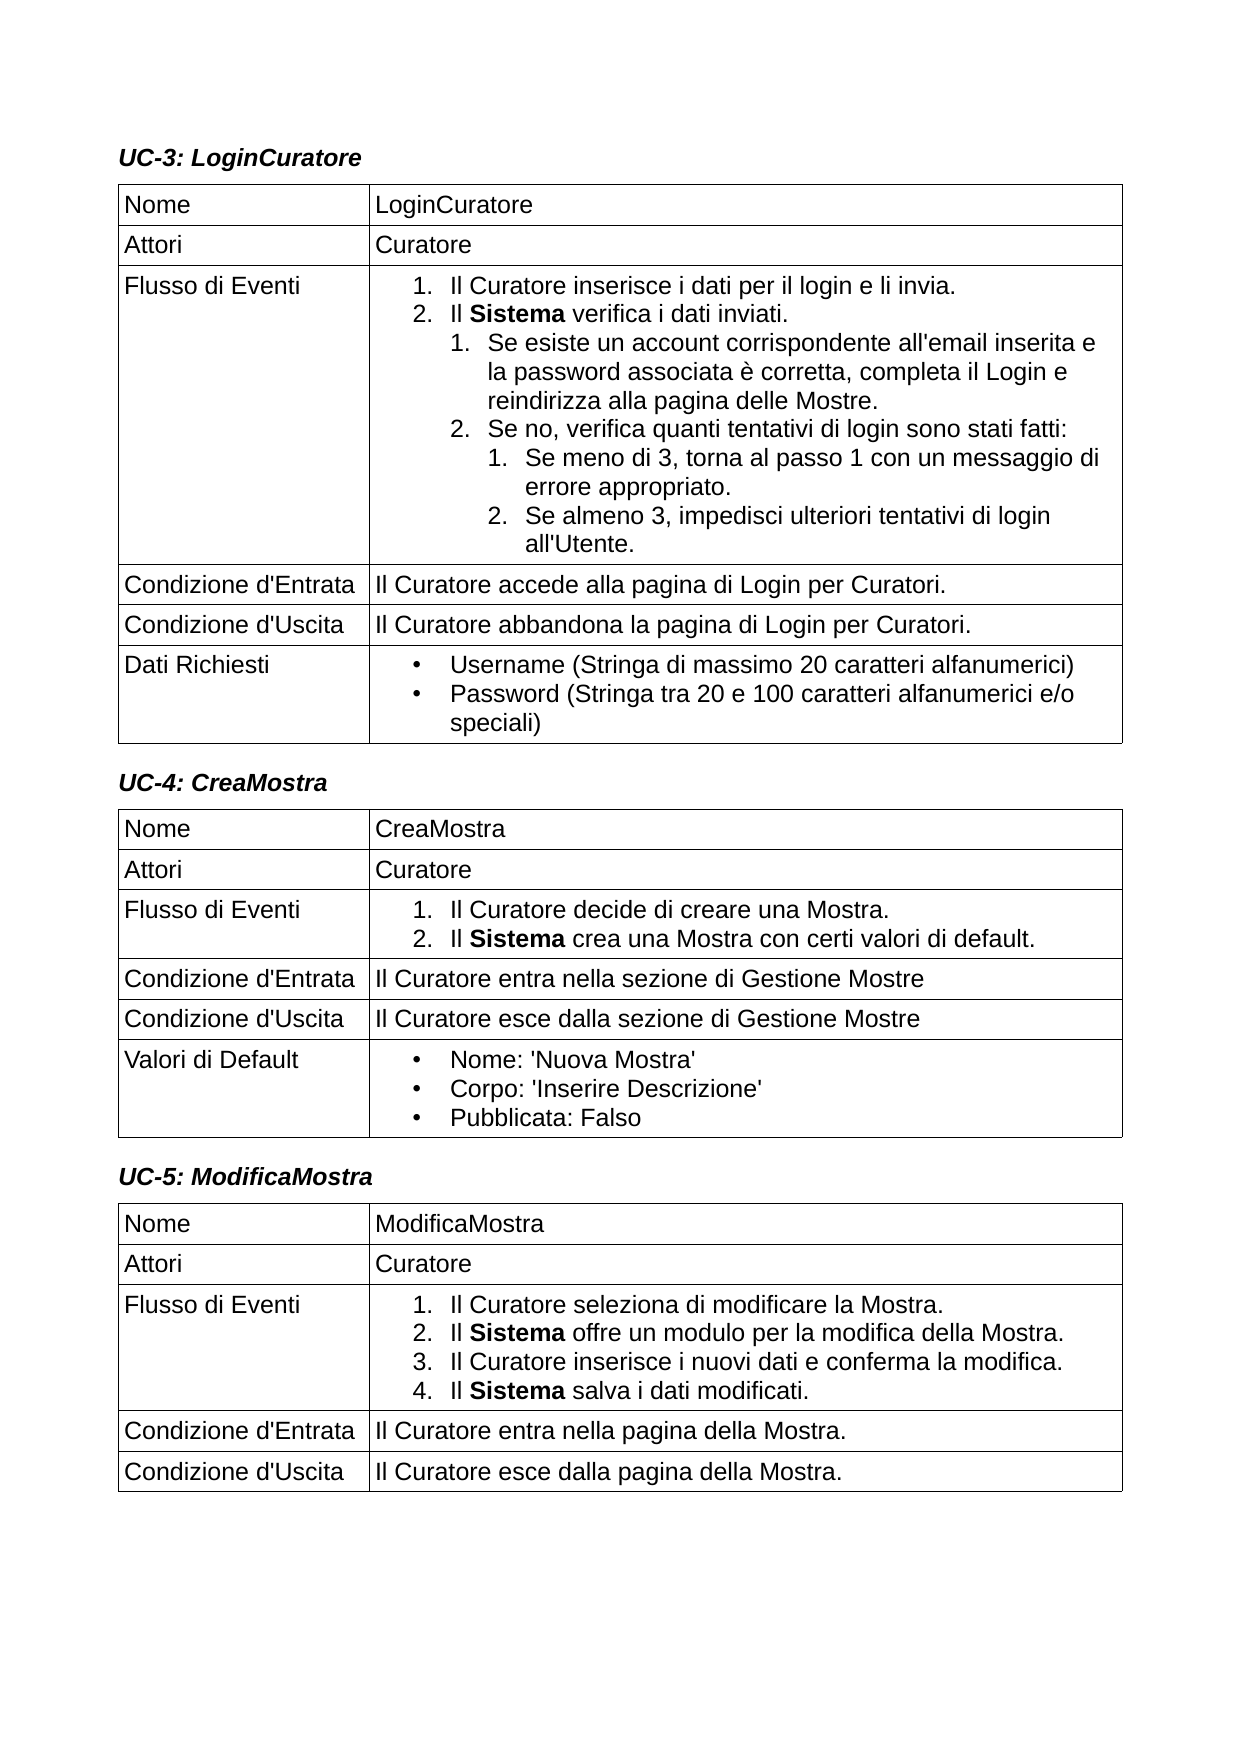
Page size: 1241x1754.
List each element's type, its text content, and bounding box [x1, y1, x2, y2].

table_cell Curatore [370, 850, 1122, 889]
subtitle UC-4: CreaMostra [118, 768, 1122, 796]
table_cell Condizione d'Entrata [119, 565, 369, 604]
table_header Nome [119, 810, 369, 849]
table_cell Username (Stringa di massimo 20 caratteri alfanumerici) Password (Stringa tra 20 e 100 caratteri alfanumerici e/o speciali) [370, 646, 1122, 742]
table_header CreaMostra [370, 810, 1122, 849]
table_cell Condizione d'Entrata [119, 1411, 369, 1451]
table_cell Condizione d'Uscita [119, 1000, 369, 1039]
table_cell Curatore [370, 226, 1122, 265]
table_header ModificaMostra [370, 1204, 1122, 1243]
subtitle UC-5: ModificaMostra [118, 1162, 1122, 1191]
table_cell Condizione d'Entrata [119, 959, 369, 999]
table_cell Il Curatore inserisce i dati per il login e li invia. Il Sistema verifica i dati inviati. Se esiste un account corrispondente all'email inserita e la password associata è corretta, completa il Login e reindirizza alla pagina delle Mostre. Se no, verifica quanti tentativi di login sono stati fatti: Se meno di 3, torna al passo 1 con un messaggio di errore appropriato. Se almeno 3, impedisci ulteriori tentativi di login all'Utente. [370, 266, 1122, 564]
table_header Nome [119, 1204, 369, 1243]
table_cell Il Curatore decide di creare una Mostra. Il Sistema crea una Mostra con certi valori di default. [370, 890, 1122, 958]
table_cell Dati Richiesti [119, 646, 369, 742]
table_cell Il Curatore abbandona la pagina di Login per Curatori. [370, 605, 1122, 644]
table_cell Condizione d'Uscita [119, 605, 369, 644]
table_cell Nome: 'Nuova Mostra' Corpo: 'Inserire Descrizione' Pubblicata: Falso [370, 1040, 1122, 1137]
subtitle UC-3: LoginCuratore [118, 143, 1122, 172]
table_cell Flusso di Eventi [119, 1285, 369, 1410]
table_cell Il Curatore esce dalla sezione di Gestione Mostre [370, 1000, 1122, 1039]
table_cell Il Curatore seleziona di modificare la Mostra. Il Sistema offre un modulo per la modifica della Mostra. Il Curatore inserisce i nuovi dati e conferma la modifica. Il Sistema salva i dati modificati. [370, 1285, 1122, 1410]
table_cell Flusso di Eventi [119, 890, 369, 958]
table_cell Attori [119, 1245, 369, 1284]
table_cell Condizione d'Uscita [119, 1452, 369, 1491]
table_cell Il Curatore accede alla pagina di Login per Curatori. [370, 565, 1122, 604]
table_cell Il Curatore entra nella pagina della Mostra. [370, 1411, 1122, 1451]
table_cell Attori [119, 850, 369, 889]
table_header LoginCuratore [370, 185, 1122, 224]
table_cell Il Curatore esce dalla pagina della Mostra. [370, 1452, 1122, 1491]
table_cell Il Curatore entra nella sezione di Gestione Mostre [370, 959, 1122, 999]
table_cell Flusso di Eventi [119, 266, 369, 564]
table_cell Valori di Default [119, 1040, 369, 1137]
table_header Nome [119, 185, 369, 224]
table_cell Curatore [370, 1245, 1122, 1284]
table_cell Attori [119, 226, 369, 265]
